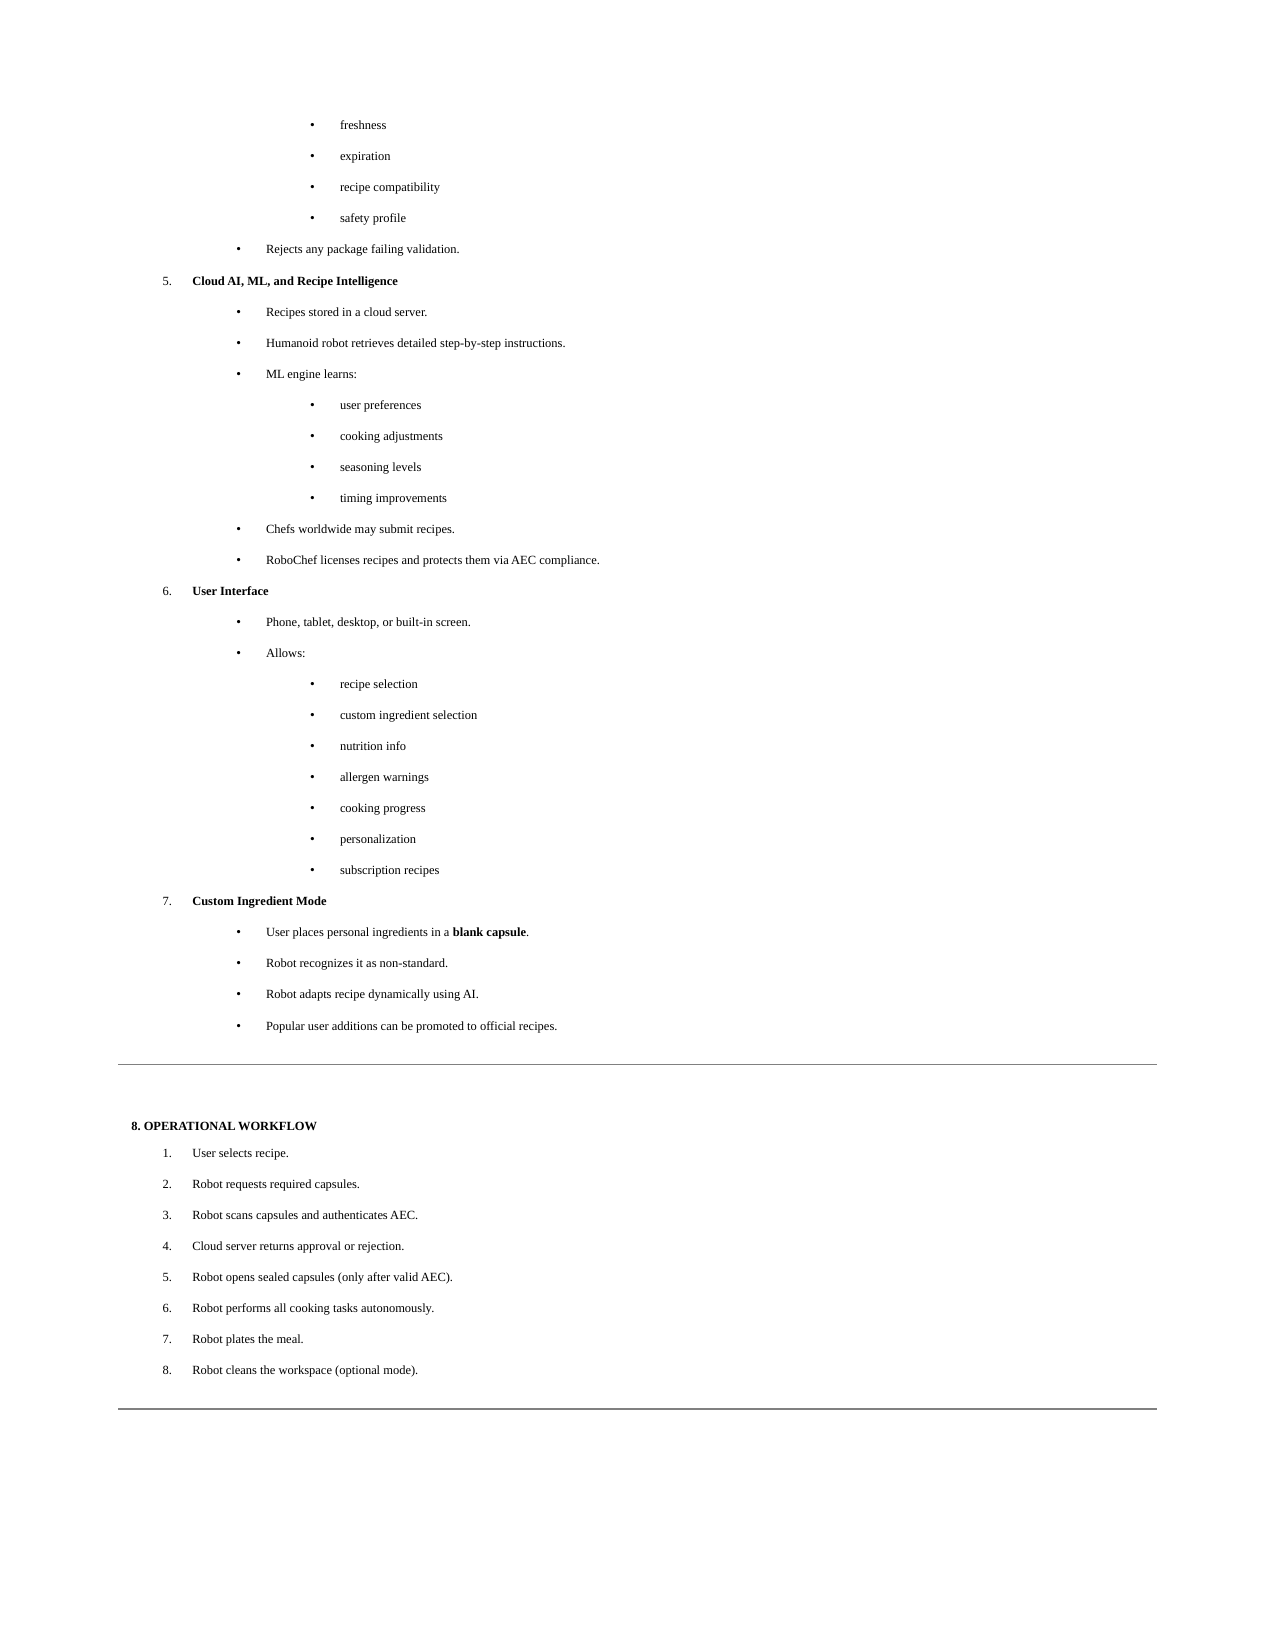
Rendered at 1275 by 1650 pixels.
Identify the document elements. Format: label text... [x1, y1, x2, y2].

list Robot plates the meal. [162, 1332, 1157, 1346]
list personalization [310, 832, 1157, 846]
list Cloud AI, ML, and Recipe Intelligence [162, 273, 1157, 288]
list subscription recipes [310, 863, 1157, 877]
list recipe compatibility [310, 180, 1157, 194]
list allergen warnings [310, 770, 1157, 784]
list timing improvements [310, 491, 1157, 505]
list Allows: [236, 646, 1157, 660]
list Phone, tablet, desktop, or built-in screen. [236, 615, 1157, 629]
list Popular user additions can be promoted to official recipes. [236, 1018, 1157, 1033]
list Rejects any package failing validation. [236, 242, 1157, 257]
list seasoning levels [310, 459, 1157, 474]
list cooking adjustments [310, 428, 1157, 443]
list Humanoid robot retrieves detailed step-by-step instructions. [236, 335, 1157, 350]
list user preferences [310, 397, 1157, 412]
list RoboChef licenses recipes and protects them via AEC compliance. [236, 553, 1157, 567]
list safety profile [310, 211, 1157, 226]
list Robot adapts recipe dynamically using AI. [236, 987, 1157, 1002]
list Cloud server returns approval or rejection. [162, 1239, 1157, 1253]
list Robot opens sealed capsules (only after valid AEC). [162, 1270, 1157, 1284]
list Recipes stored in a cloud server. [236, 304, 1157, 319]
list Robot performs all cooking tasks autonomously. [162, 1301, 1157, 1315]
list User places personal ingredients in a blank capsule. [236, 925, 1157, 939]
list expiration [310, 149, 1157, 163]
list User selects recipe. [162, 1146, 1157, 1160]
list recipe selection [310, 677, 1157, 691]
list Chefs worldwide may submit recipes. [236, 522, 1157, 536]
list Robot recognizes it as non-standard. [236, 956, 1157, 971]
list User Interface [162, 584, 1157, 598]
list nutrition info [310, 739, 1157, 753]
list Robot requests required capsules. [162, 1177, 1157, 1191]
list ML engine learns: [236, 366, 1157, 381]
list custom ingredient selection [310, 708, 1157, 722]
list freshness [310, 118, 1157, 132]
list cooking progress [310, 801, 1157, 815]
list Robot scans capsules and authenticates AEC. [162, 1208, 1157, 1222]
subtitle 📄 8. OPERATIONAL WORKFLOW [118, 1119, 1157, 1133]
list Custom Ingredient Mode [162, 894, 1157, 908]
list Robot cleans the workspace (optional mode). [162, 1363, 1157, 1377]
